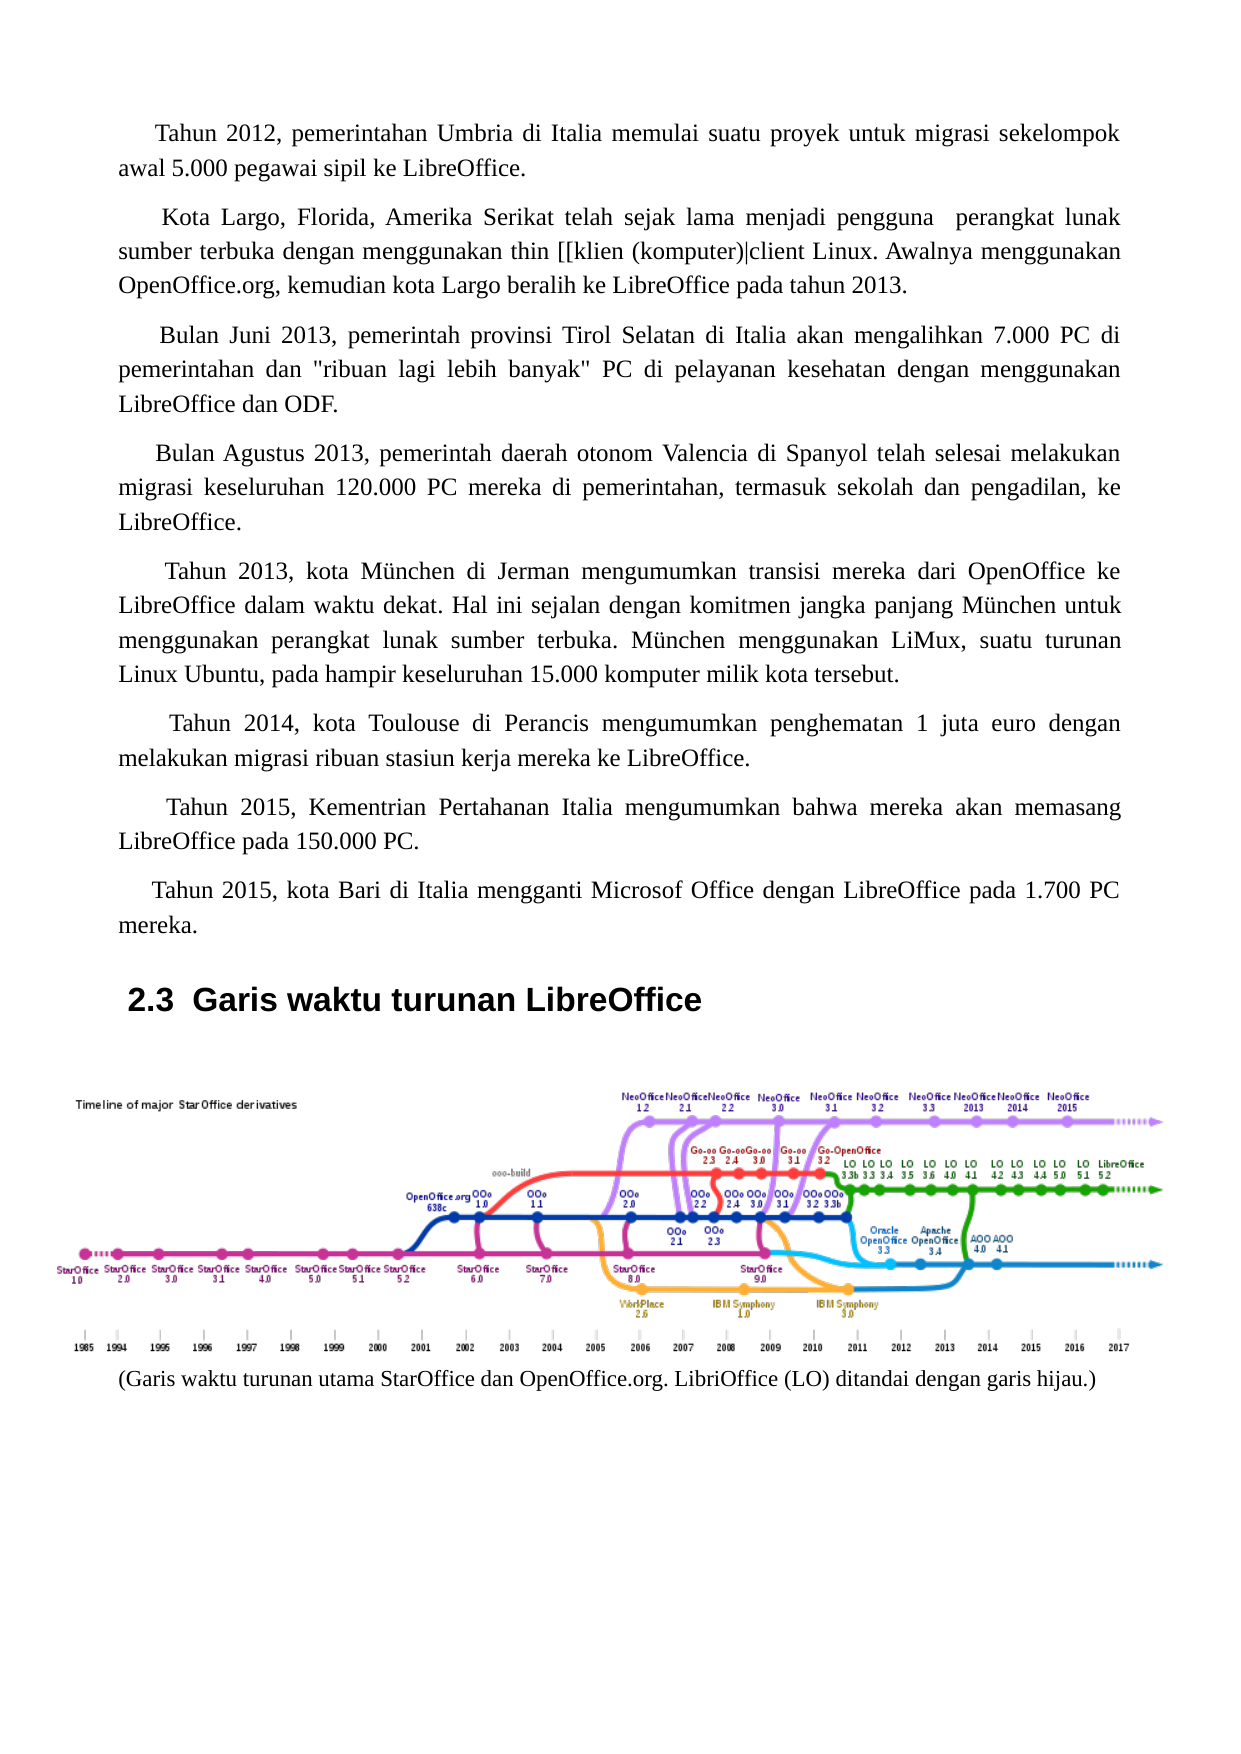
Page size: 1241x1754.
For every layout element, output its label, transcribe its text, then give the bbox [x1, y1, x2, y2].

text Tahun 2012, pemerintahan Umbria di Italia memulai suatu proyek untuk migrasi sekelompok awal 5.000 pegawai sipil ke LibreOffice. [118, 118, 1122, 181]
text Kota Largo, Florida, Amerika Serikat telah sejak lama menjadi pengguna perangkat lunak sumber terbuka dengan menggunakan thin [[klien (komputer)|client Linux. Awalnya menggunakan OpenOffice.org, kemudian kota Largo beralih ke LibreOffice pada tahun 2013. [118, 202, 1122, 299]
text Bulan Juni 2013, pemerintah provinsi Tirol Selatan di Italia akan mengalihkan 7.000 PC di pemerintahan dan "ribuan lagi lebih banyak" PC di pelayanan kesehatan dengan menggunakan LibreOffice dan ODF. [118, 320, 1122, 417]
text [118, 1080, 1122, 1084]
text Bulan Agustus 2013, pemerintah daerah otonom Valencia di Spanyol telah selesai melakukan migrasi keseluruhan 120.000 PC mereka di pemerintahan, termasuk sekolah dan pengadilan, ke LibreOffice. [118, 438, 1122, 535]
text Tahun 2014, kota Toulouse di Perancis mengumumkan penghematan 1 juta euro dengan melakukan migrasi ribuan stasiun kerja mereka ke LibreOffice. [118, 708, 1122, 771]
picture [51, 1084, 1174, 1360]
text Tahun 2013, kota München di Jerman mengumumkan transisi mereka dari OpenOffice ke LibreOffice dalam waktu dekat. Hal ini sejalan dengan komitmen jangka panjang München untuk menggunakan perangkat lunak sumber terbuka. München menggunakan LiMux, suatu turunan Linux Ubuntu, pada hampir keseluruhan 15.000 komputer milik kota tersebut. [118, 556, 1122, 688]
text (Garis waktu turunan utama StarOffice dan OpenOffice.org. LibriOffice (LO) ditandai dengan garis hijau.) [118, 1360, 1122, 1392]
text Tahun 2015, kota Bari di Italia mengganti Microsof Office dengan LibreOffice pada 1.700 PC mereka. [118, 875, 1122, 938]
text Tahun 2015, Kementrian Pertahanan Italia mengumumkan bahwa mereka akan memasang LibreOffice pada 150.000 PC. [118, 792, 1122, 855]
subtitle Garis waktu turunan LibreOffice [118, 980, 1122, 1018]
